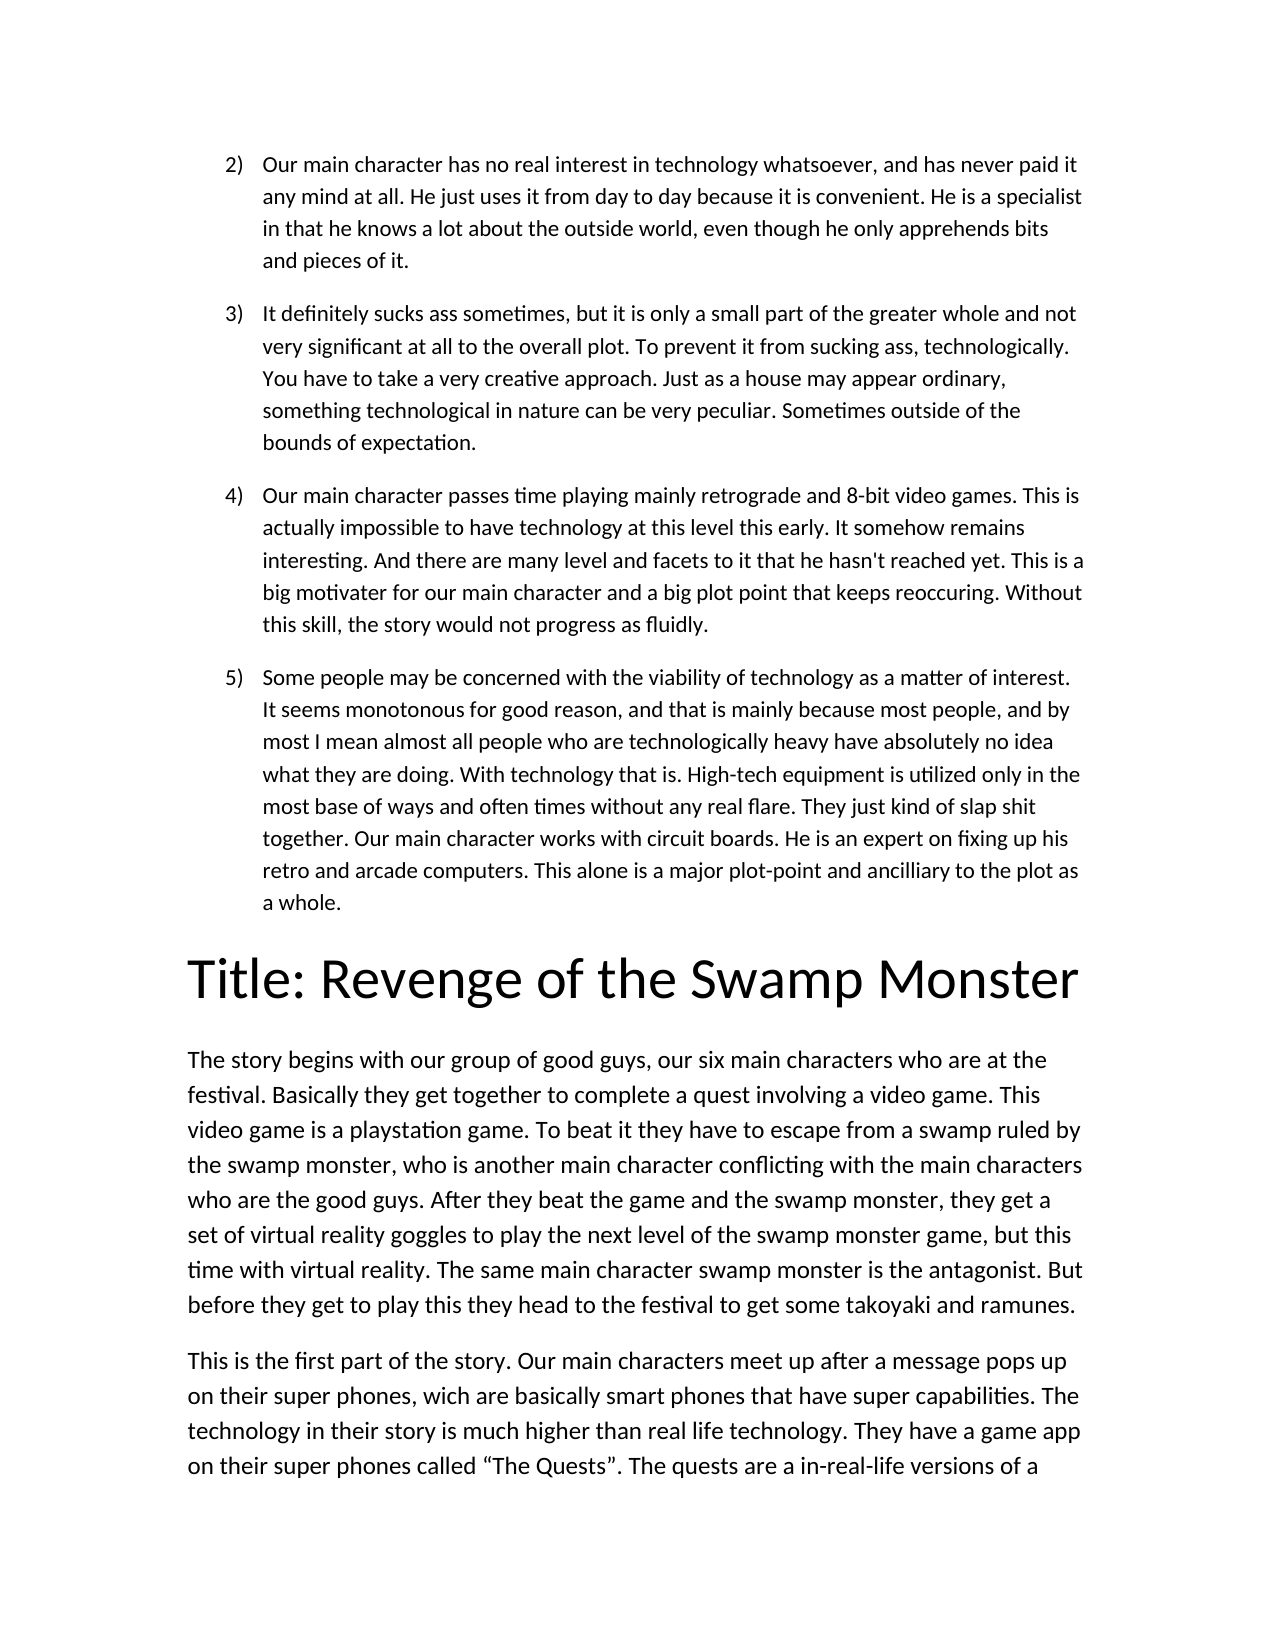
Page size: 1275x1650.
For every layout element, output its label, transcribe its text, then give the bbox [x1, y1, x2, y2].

list It definitely sucks ass sometimes, but it is only a small part of the greater whole and not very significant at all to the overall plot. To prevent it from sucking ass, technologically. You have to take a very creative approach. Just as a house may appear ordinary, something technological in nature can be very peculiar. Sometimes outside of the bounds of expectation. [225, 299, 1087, 456]
list Our main character passes time playing mainly retrograde and 8-bit video games. This is actually impossible to have technology at this level this early. It somehow remains interesting. And there are many level and facets to it that he hasn't reached yet. This is a big motivater for our main character and a big plot point that keeps reoccuring. Without this skill, the story would not progress as fluidly. [225, 481, 1087, 638]
list Our main character has no real interest in technology whatsoever, and has never paid it any mind at all. He just uses it from day to day because it is convenient. He is a specialist in that he knows a lot about the outside world, even though he only apprehends bits and pieces of it. [225, 150, 1087, 274]
text Title: Revenge of the Swamp Monster [187, 941, 1087, 1013]
list Some people may be concerned with the viability of technology as a matter of interest. It seems monotonous for good reason, and that is mainly because most people, and by most I mean almost all people who are technologically heavy have absolutely no idea what they are doing. With technology that is. High-tech equipment is utilized only in the most base of ways and often times without any real flare. They just kind of slap shit together. Our main character works with circuit boards. He is an expert on fixing up his retro and arcade computers. This alone is a major plot-point and ancilliary to the plot as a whole. [225, 663, 1087, 916]
text This is the first part of the story. Our main characters meet up after a message pops up on their super phones, wich are basically smart phones that have super capabilities. The technology in their story is much higher than real life technology. They have a game app on their super phones called “The Quests”. The quests are a in-real-life versions of a [187, 1345, 1087, 1481]
text The story begins with our group of good guys, our six main characters who are at the festival. Basically they get together to complete a quest involving a video game. This video game is a playstation game. To beat it they have to escape from a swamp ruled by the swamp monster, who is another main character conflicting with the main characters who are the good guys. After they beat the game and the swamp monster, they get a set of virtual reality goggles to play the next level of the swamp monster game, but this time with virtual reality. The same main character swamp monster is the antagonist. But before they get to play this they head to the festival to get some takoyaki and ramunes. [187, 1044, 1087, 1320]
